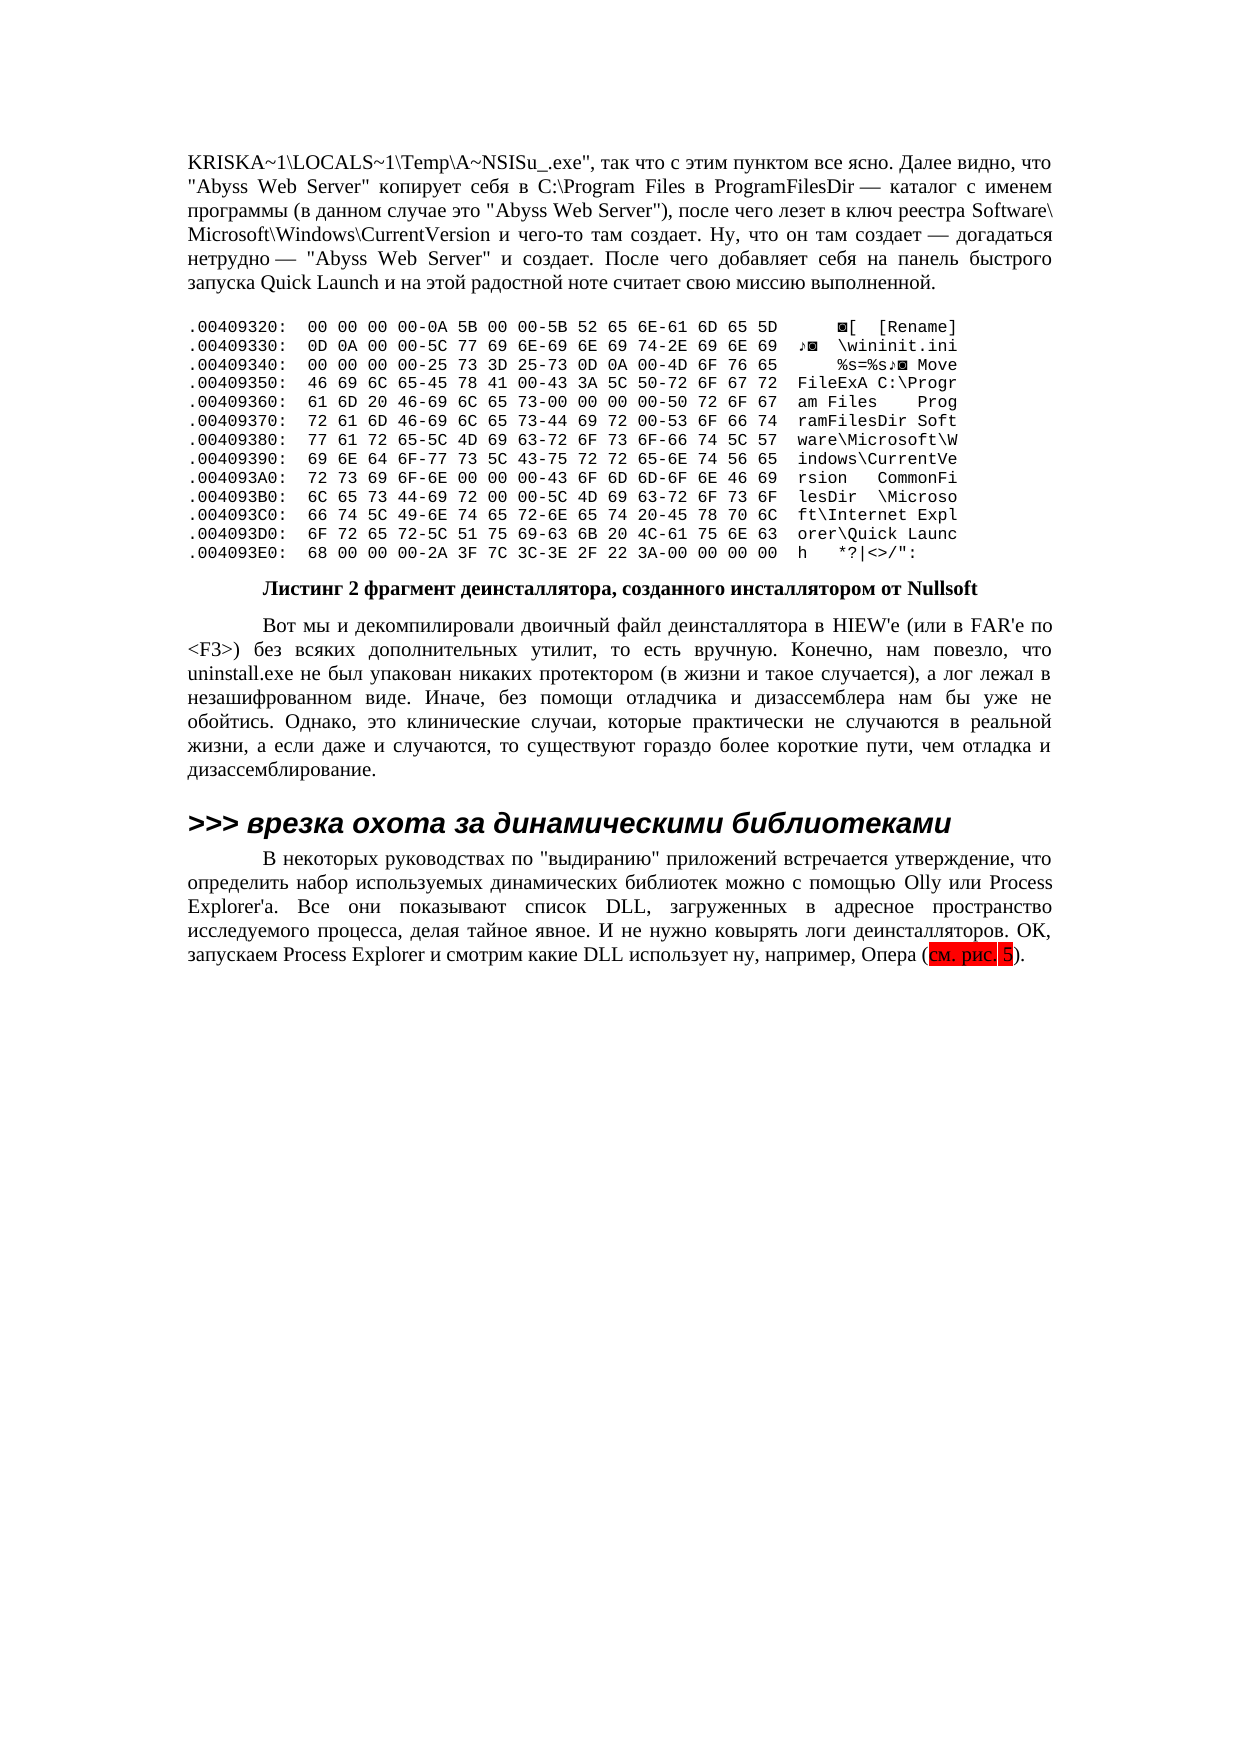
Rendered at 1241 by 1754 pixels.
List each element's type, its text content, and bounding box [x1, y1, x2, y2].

text Вот мы и декомпилировали двоичный файл деинсталлятора в HIEW'е (или в FAR'е по <F3>) без всяких дополнительных утилит, то есть вручную. Конечно, нам повезло, что uninstall.exe не был упакован никаких протектором (в жизни и такое случается), а лог лежал в незашифрованном виде. Иначе, без помощи отладчика и дизассемблера нам бы уже не обойтись. Однако, это клинические случаи, которые практически не случаются в реальной жизни, а если даже и случаются, то существуют гораздо более короткие пути, чем отладка и дизассемблирование. [187, 613, 1053, 781]
text .004093C0: 66 74 5C 49-6E 74 65 72-6E 65 74 20-45 78 70 6C ft\Internet Expl [187, 507, 1053, 526]
text .00409360: 61 6D 20 46-69 6C 65 73-00 00 00 00-50 72 6F 67 am Files Prog [187, 394, 1053, 413]
text .00409350: 46 69 6C 65-45 78 41 00-43 3A 5C 50-72 6F 67 72 FileExA C:\Progr [187, 375, 1053, 394]
text .00409380: 77 61 72 65-5C 4D 69 63-72 6F 73 6F-66 74 5C 57 ware\Microsoft\W [187, 432, 1053, 450]
text .004093E0: 68 00 00 00-2A 3F 7C 3C-3E 2F 22 3A-00 00 00 00 h *?|<>/": [187, 545, 1053, 563]
text KRISKA~1\LOCALS~1\Temp\A~NSISu_.exe", так что с этим пунктом все ясно. Далее видно, что "Abyss Web Server" копирует себя в C:\Program Files в ProgramFilesDir — каталог с именем программы (в данном случае это "Abyss Web Server"), после чего лезет в ключ реестра Software\Microsoft\Windows\CurrentVersion и чего-то там создает. Ну, что он там создает — догадаться нетрудно — "Abyss Web Server" и создает. После чего добавляет себя на панель быстрого запуска Quick Launch и на этой радостной ноте считает свою миссию выполненной. [187, 150, 1053, 294]
text .004093D0: 6F 72 65 72-5C 51 75 69-63 6B 20 4C-61 75 6E 63 orer\Quick Launc [187, 526, 1053, 545]
subtitle >>> врезка охота за динамическими библиотеками [187, 806, 1053, 839]
text .00409390: 69 6E 64 6F-77 73 5C 43-75 72 72 65-6E 74 56 65 indows\CurrentVe [187, 450, 1053, 469]
text .00409340: 00 00 00 00-25 73 3D 25-73 0D 0A 00-4D 6F 76 65 %s=%s♪◙ Move [187, 356, 1053, 375]
text .00409320: 00 00 00 00-0A 5B 00 00-5B 52 65 6E-61 6D 65 5D ◙[ [Rename] [187, 318, 1053, 337]
text .00409370: 72 61 6D 46-69 6C 65 73-44 69 72 00-53 6F 66 74 ramFilesDir Soft [187, 413, 1053, 432]
text .00409330: 0D 0A 00 00-5C 77 69 6E-69 6E 69 74-2E 69 6E 69 ♪◙ \wininit.ini [187, 337, 1053, 356]
text .004093B0: 6C 65 73 44-69 72 00 00-5C 4D 69 63-72 6F 73 6F lesDir \Microso [187, 488, 1053, 507]
text .004093A0: 72 73 69 6F-6E 00 00 00-43 6F 6D 6D-6F 6E 46 69 rsion CommonFi [187, 469, 1053, 488]
text Листинг 2 фрагмент деинсталлятора, созданного инсталлятором от Nullsoft [187, 576, 1053, 600]
text В некоторых руководствах по "выдиранию" приложений встречается утверждение, что определить набор используемых динамических библиотек можно с помощью Olly или Process Explorer'а. Все они показывают список DLL, загруженных в адресное пространство исследуемого процесса, делая тайное явное. И не нужно ковырять логи деинсталляторов. ОК, запускаем Process Explorer и смотрим какие DLL использует ну, например, Опера (см. рис. 5). [187, 846, 1053, 966]
